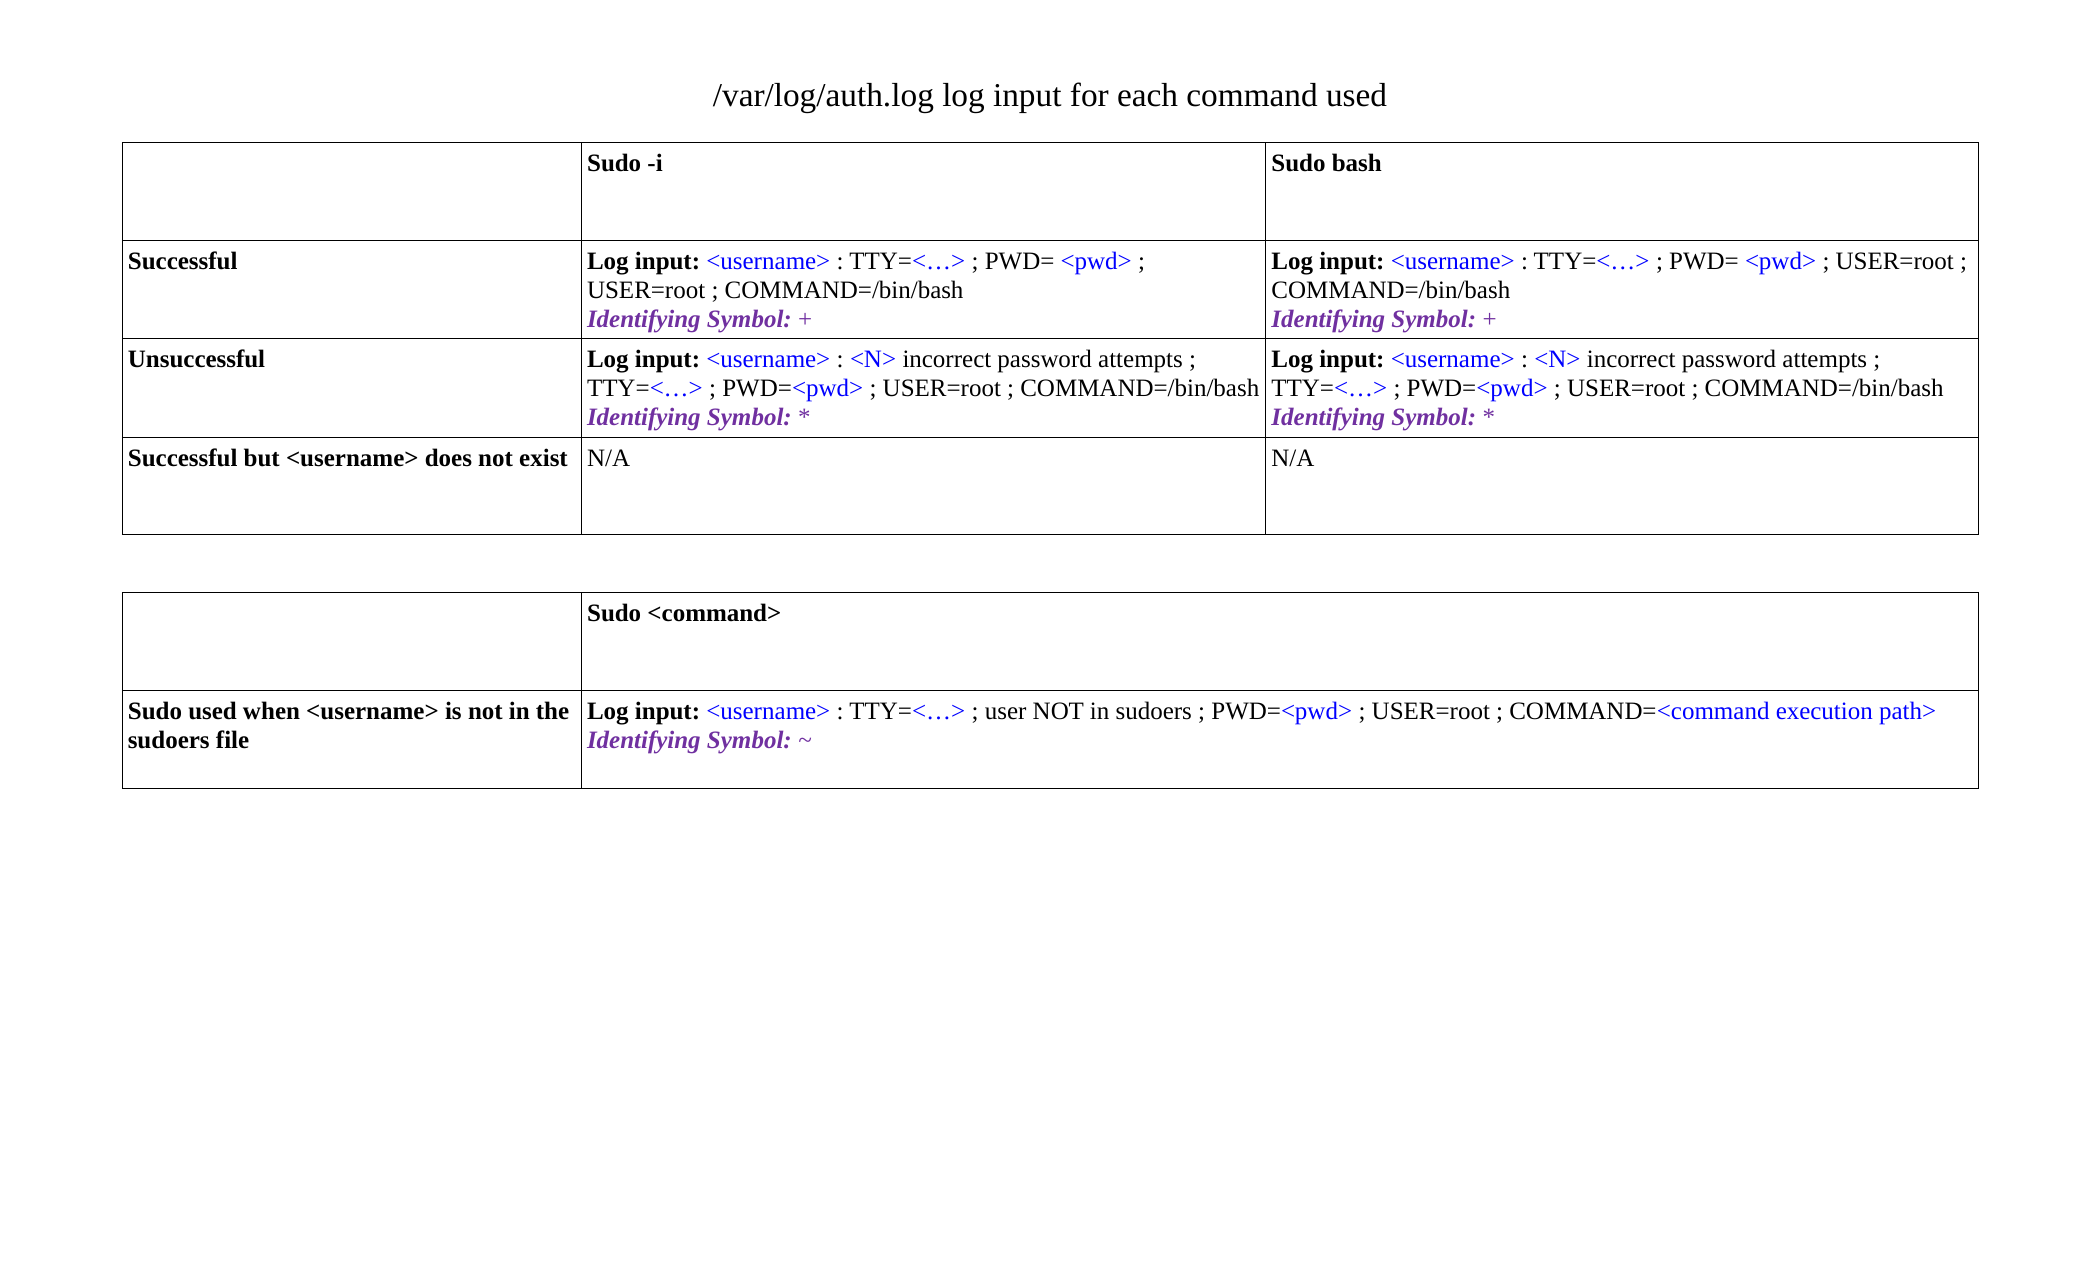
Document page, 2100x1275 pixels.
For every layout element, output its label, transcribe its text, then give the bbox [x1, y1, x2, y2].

table_cell N/A [582, 438, 1265, 534]
table_cell Sudo used when <username> is not in the sudoers file [123, 691, 581, 788]
table_cell Log input: <username> : TTY=<…> ; PWD= <pwd> ; USER=root ; COMMAND=/bin/bash Identifying Symbol: + [1266, 241, 1978, 338]
table_header [123, 143, 581, 240]
table_cell Log input: <username> : <N> incorrect password attempts ; TTY=<…> ; PWD=<pwd> ; USER=root ; COMMAND=/bin/bash Identifying Symbol: * [1266, 339, 1978, 436]
table_cell Successful [123, 241, 581, 338]
table_cell Unsuccessful [123, 339, 581, 436]
table_cell N/A [1266, 438, 1978, 534]
table_header Sudo bash [1266, 143, 1978, 240]
table_cell Log input: <username> : TTY=<…> ; PWD= <pwd> ; USER=root ; COMMAND=/bin/bash Identifying Symbol: + [582, 241, 1265, 338]
table_cell Log input: <username> : TTY=<…> ; user NOT in sudoers ; PWD=<pwd> ; USER=root ; COMMAND=<command execution path> Identifying Symbol: ~ [582, 691, 1978, 788]
table_header Sudo -i [582, 143, 1265, 240]
table_cell Successful but <username> does not exist [123, 438, 581, 534]
table_header Sudo <command> [582, 593, 1978, 690]
table_cell Log input: <username> : <N> incorrect password attempts ; TTY=<…> ; PWD=<pwd> ; USER=root ; COMMAND=/bin/bash Identifying Symbol: * [582, 339, 1265, 436]
table_header [123, 593, 581, 690]
